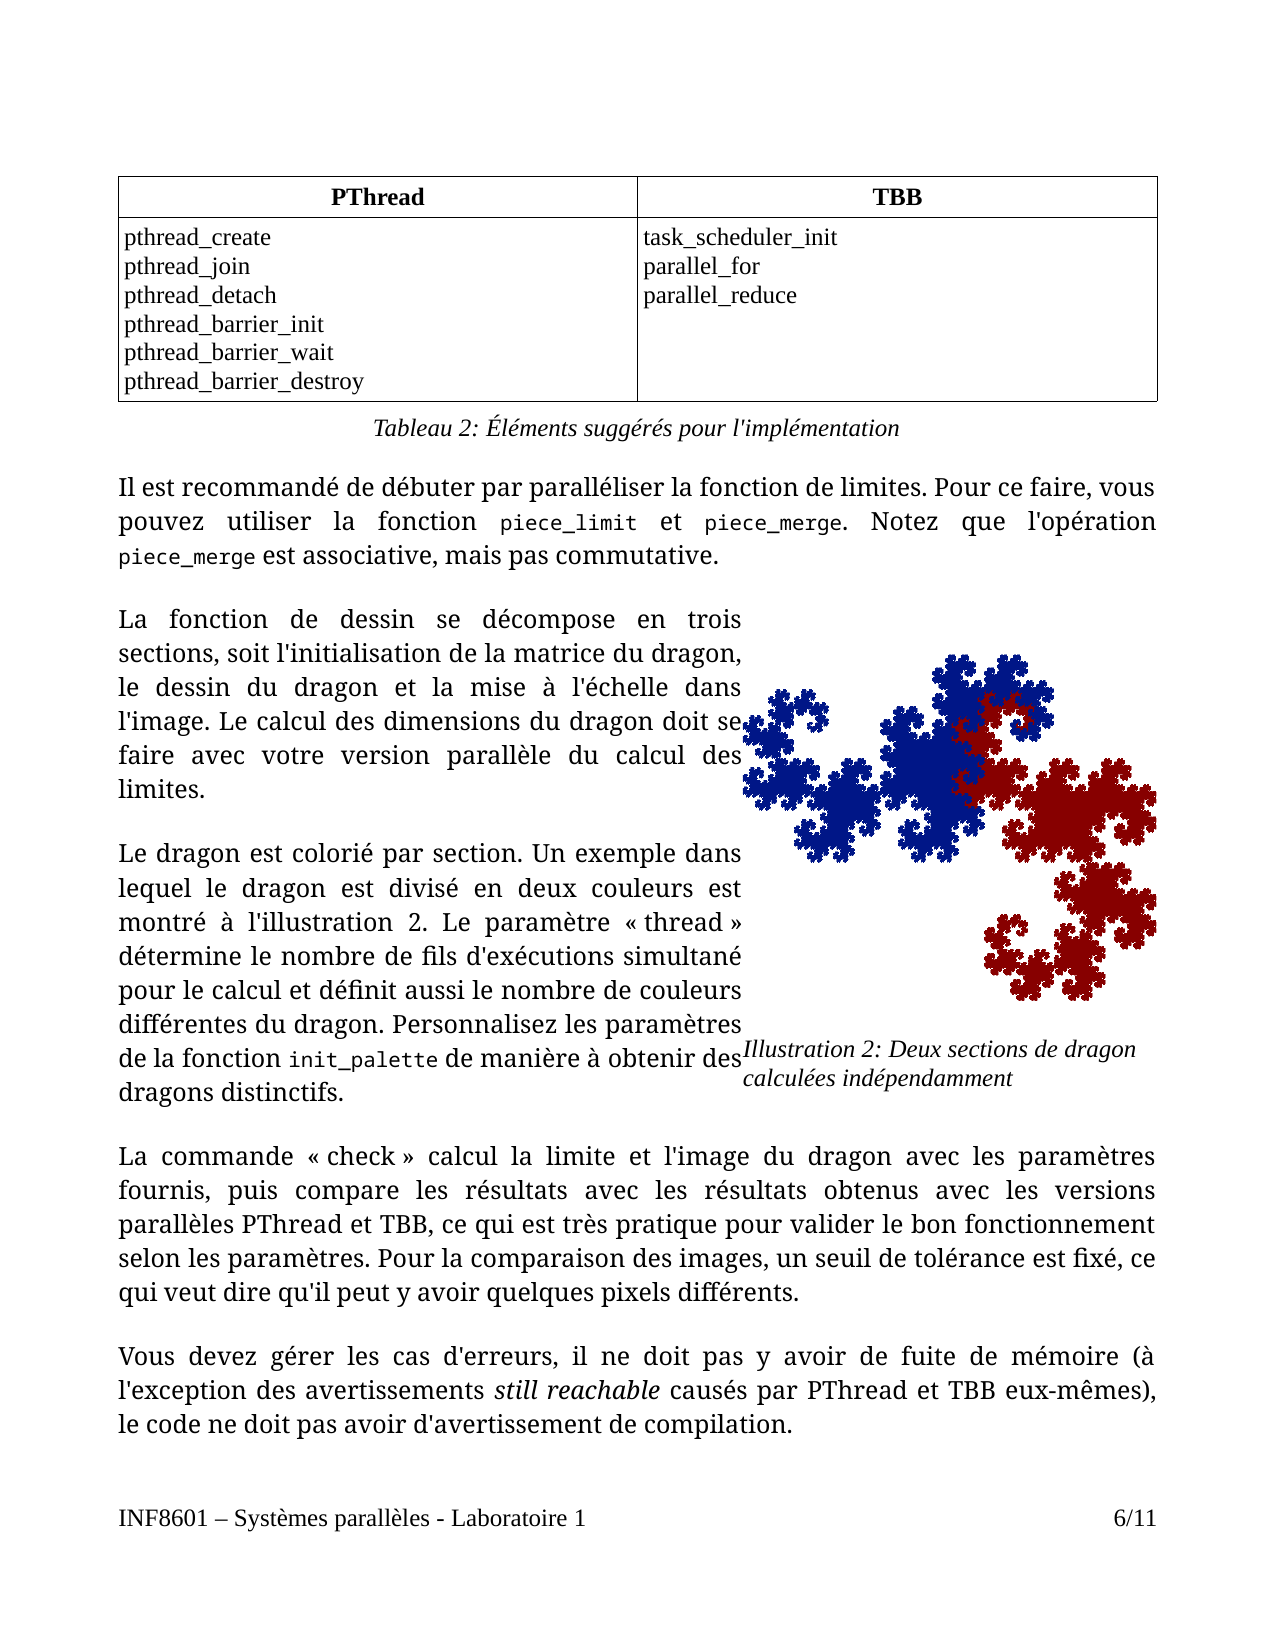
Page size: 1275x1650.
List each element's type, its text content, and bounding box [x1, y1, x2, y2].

text La commande « check » calcul la limite et l'image du dragon avec les paramètres fournis, puis compare les résultats avec les résultats obtenus avec les versions parallèles PThread et TBB, ce qui est très pratique pour valider le bon fonctionnement selon les paramètres. Pour la comparaison des images, un seuil de tolérance est fixé, ce qui veut dire qu'il peut y avoir quelques pixels différents. [118, 1139, 1157, 1309]
text La fonction de dessin se décompose en trois sections, soit l'initialisation de la matrice du dragon, le dessin du dragon et la mise à l'échelle dans l'image. Le calcul des dimensions du dragon doit se faire avec votre version parallèle du calcul des limites. [118, 602, 1157, 806]
table_cell task_scheduler_init parallel_for parallel_reduce [638, 218, 1157, 401]
table_cell pthread_create pthread_join pthread_detach pthread_barrier_init pthread_barrier_wait pthread_barrier_destroy [119, 218, 637, 401]
text Le dragon est colorié par section. Un exemple dans lequel le dragon est divisé en deux couleurs est montré à l'illustration 2. Le paramètre « thread » détermine le nombre de fils d'exécutions simultané pour le calcul et définit aussi le nombre de couleurs différentes du dragon. Personnalisez les paramètres de la fonction init_palette de manière à obtenir des dragons distinctifs. [118, 836, 1157, 1109]
text Vous devez gérer les cas d'erreurs, il ne doit pas y avoir de fuite de mémoire (à l'exception des avertissements still reachable causés par PThread et TBB eux-mêmes), le code ne doit pas avoir d'avertissement de compilation. [118, 1339, 1157, 1441]
picture [742, 621, 1157, 1035]
table_header TBB [638, 177, 1157, 217]
text Illustration 2: Deux sections de dragon calculées indépendamment [743, 1035, 1156, 1092]
text Tableau 2: Éléments suggérés pour l'implémentation [118, 413, 1157, 442]
table_header PThread [119, 177, 637, 217]
text Il est recommandé de débuter par paralléliser la fonction de limites. Pour ce faire, vous pouvez utiliser la fonction piece_limit et piece_merge. Notez que l'opération piece_merge est associative, mais pas commutative. [118, 469, 1157, 572]
